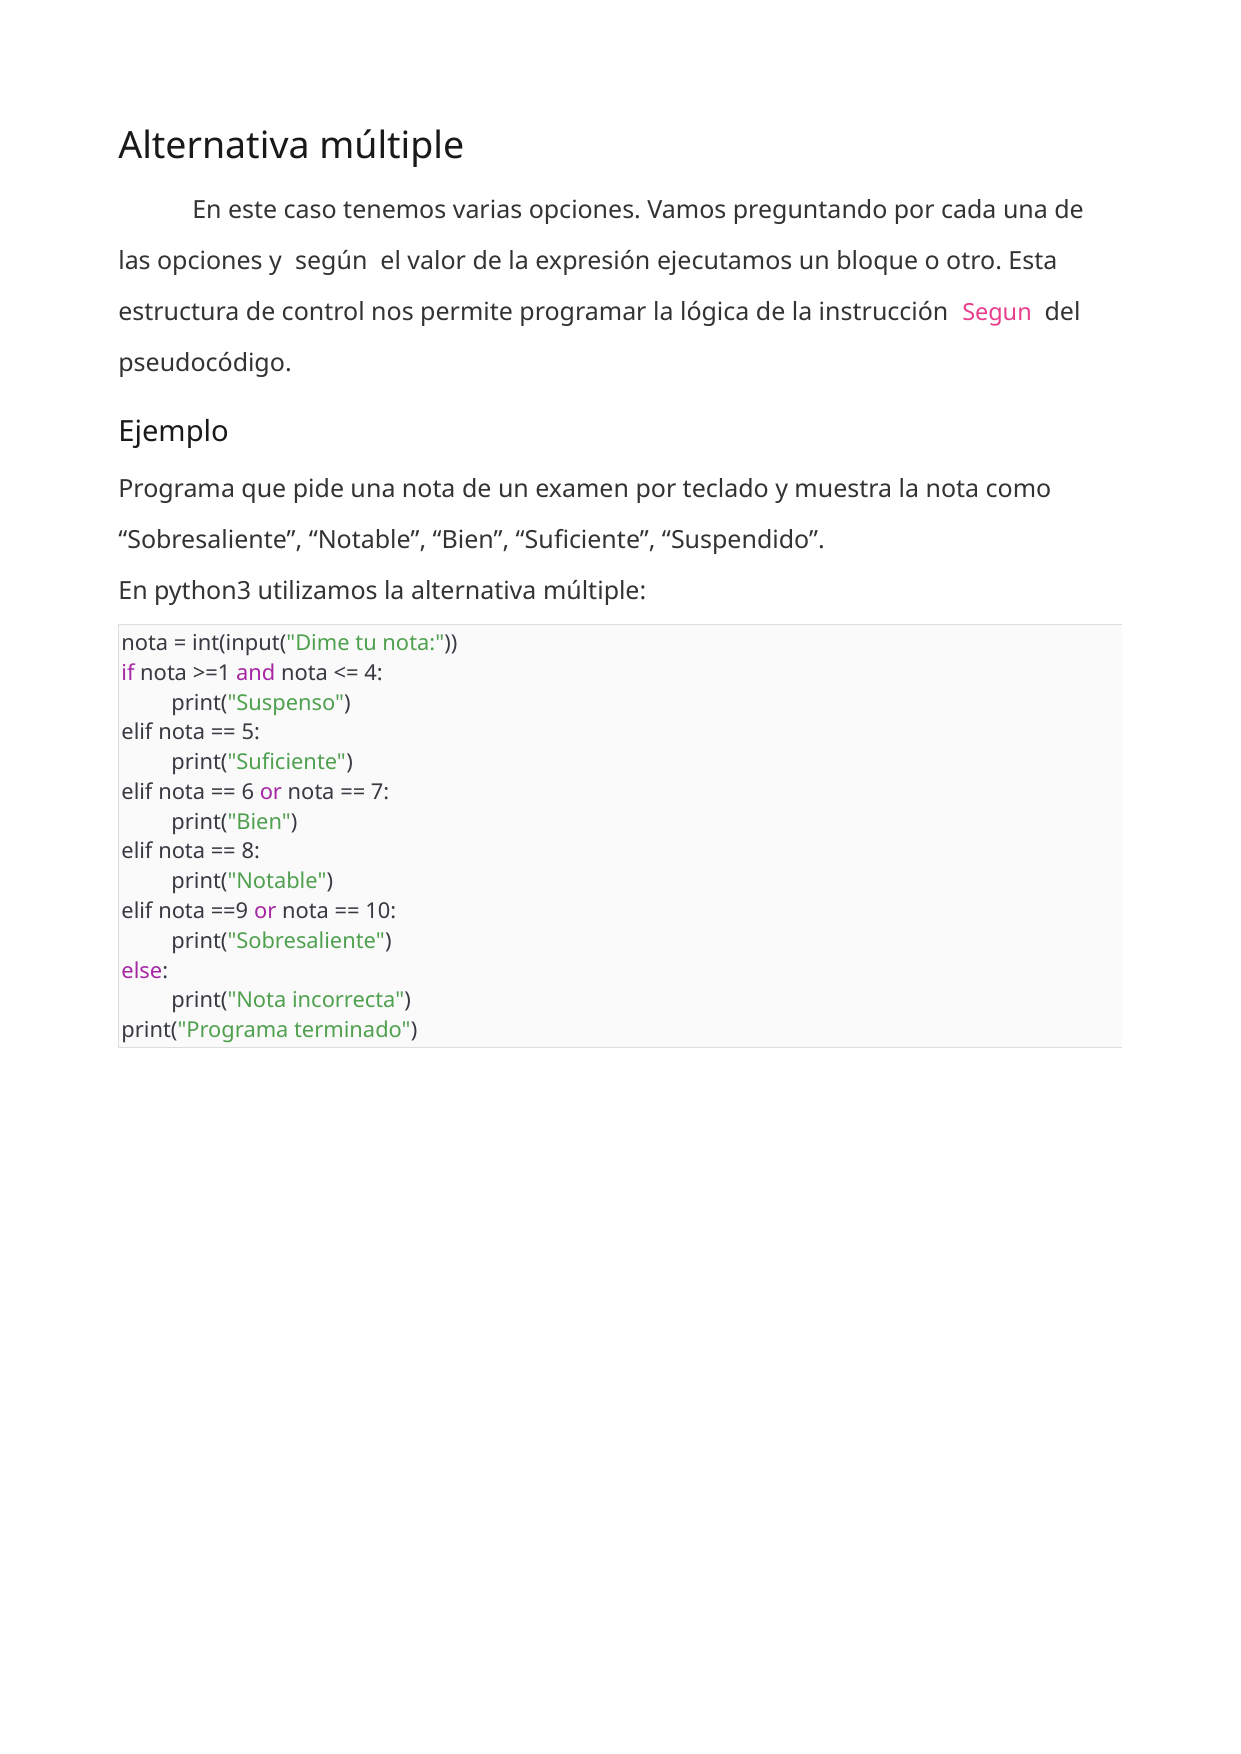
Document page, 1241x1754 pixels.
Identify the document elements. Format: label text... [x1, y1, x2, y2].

text elif nota == 8: [119, 832, 1122, 862]
text else: [119, 952, 1122, 981]
text nota = int(input("Dime tu nota:")) [119, 625, 1122, 654]
subtitle Alternativa múltiple [118, 118, 1122, 169]
text elif nota ==9 or nota == 10: [119, 892, 1122, 922]
text print("Nota incorrecta") [119, 981, 1122, 1011]
text print("Programa terminado") [119, 1011, 1122, 1047]
text Programa que pide una nota de un examen por teclado y muestra la nota como “Sobresaliente”, “Notable”, “Bien”, “Suficiente”, “Suspendido”. [118, 471, 1122, 556]
text if nota >=1 and nota <= 4: [119, 654, 1122, 683]
text print("Suspenso") [119, 683, 1122, 713]
text print("Sobresaliente") [119, 922, 1122, 952]
text print("Notable") [119, 862, 1122, 892]
subtitle Ejemplo [118, 411, 1122, 450]
text En este caso tenemos varias opciones. Vamos preguntando por cada una de las opciones y según el valor de la expresión ejecutamos un bloque o otro. Esta estructura de control nos permite programar la lógica de la instrucción Segun del pseudocódigo. [118, 192, 1122, 379]
text elif nota == 6 or nota == 7: [119, 773, 1122, 803]
text elif nota == 5: [119, 713, 1122, 743]
text print("Suficiente") [119, 743, 1122, 773]
text En python3 utilizamos la alternativa múltiple: [118, 573, 1122, 607]
text print("Bien") [119, 803, 1122, 832]
